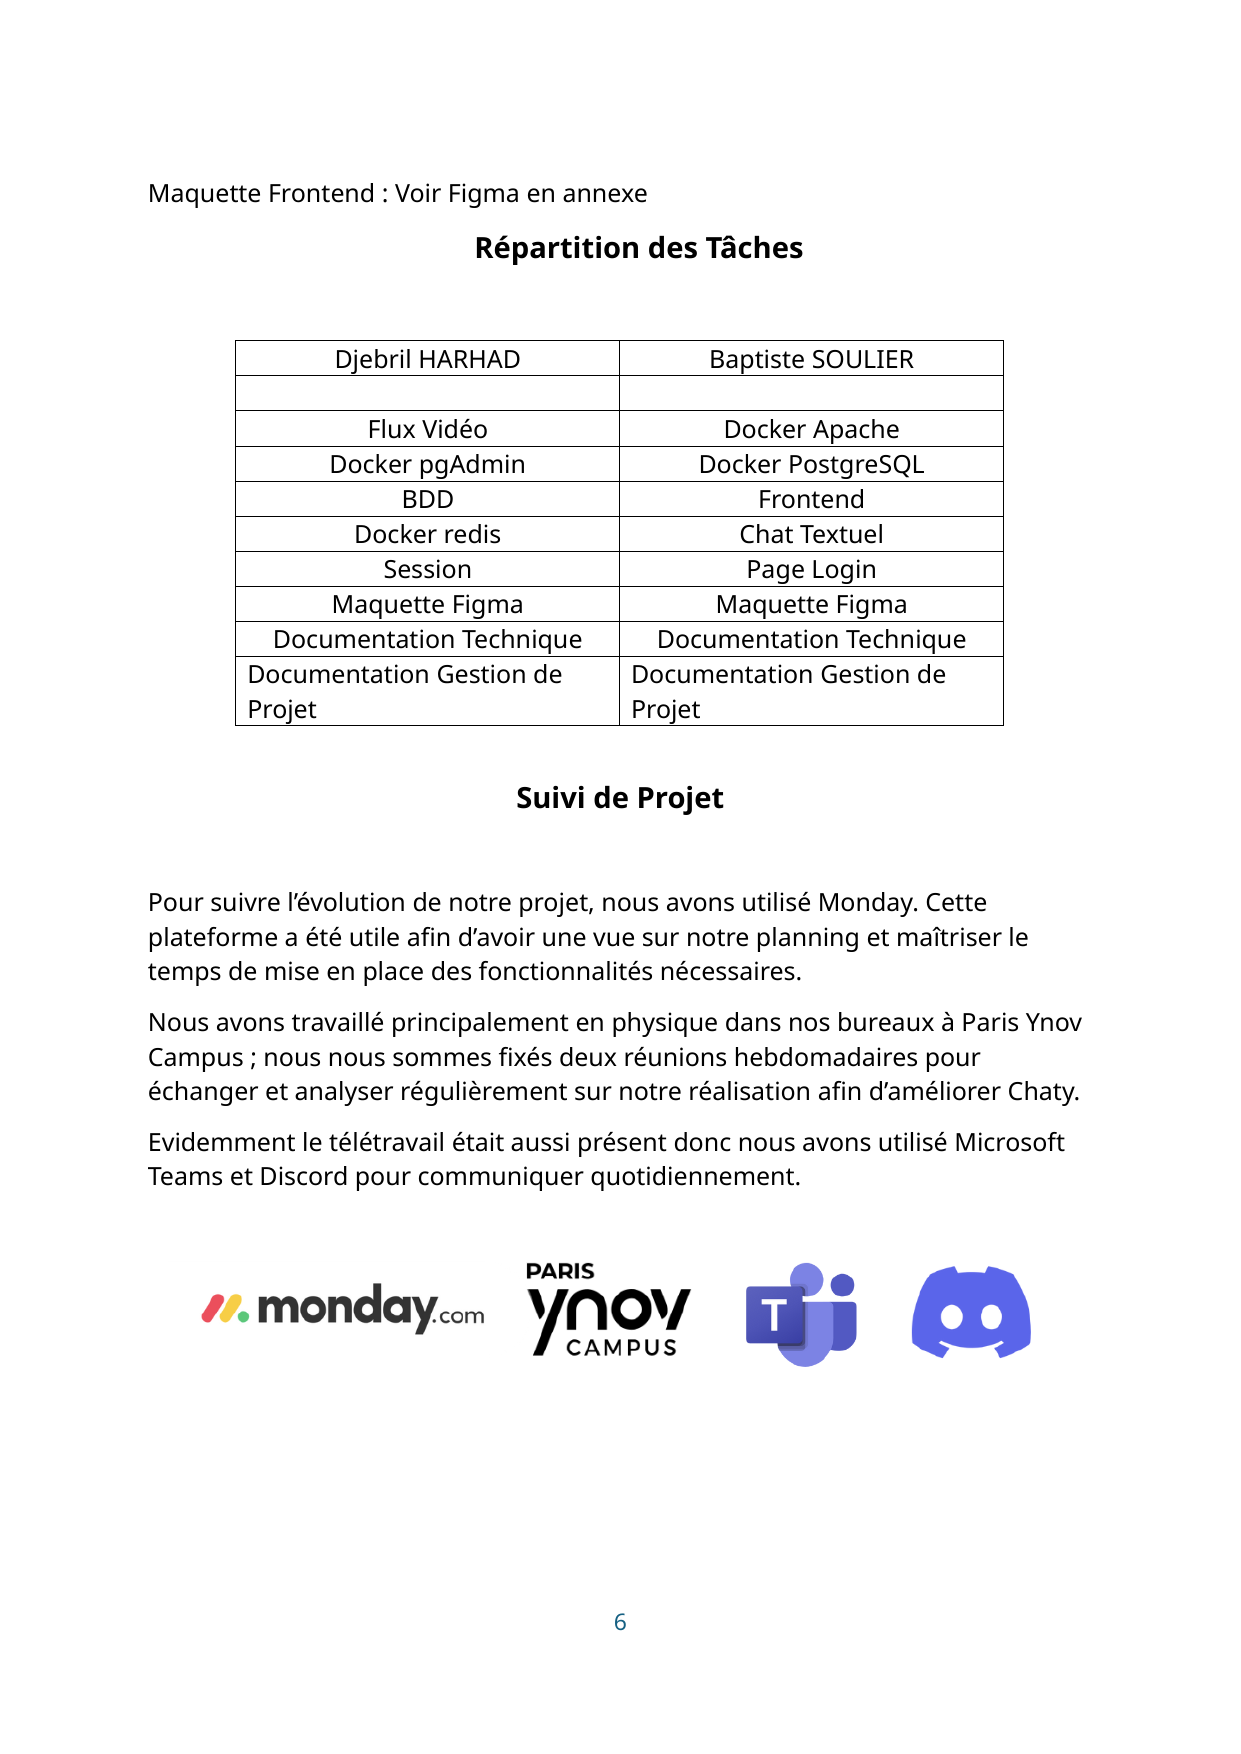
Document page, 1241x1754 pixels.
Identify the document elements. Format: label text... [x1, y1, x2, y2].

table_cell Frontend [620, 482, 1003, 516]
table_cell Documentation Gestion de Projet [236, 657, 619, 725]
text Suivi de Projet [148, 777, 1093, 817]
table_cell Documentation Technique [620, 622, 1003, 656]
table_cell Maquette Figma [236, 587, 619, 621]
table_cell Docker redis [236, 517, 619, 551]
text Evidemment le télétravail était aussi présent donc nous avons utilisé Microsoft Teams et Discord pour communiquer quotidiennement. [148, 1125, 1093, 1193]
text Maquette Frontend : Voir Figma en annexe [148, 176, 1093, 210]
table_cell [236, 376, 619, 410]
table_header Djebril HARHAD [236, 341, 619, 375]
table_cell [620, 376, 1003, 410]
table_cell BDD [236, 482, 619, 516]
table_cell Chat Textuel [620, 517, 1003, 551]
table_cell Documentation Technique [236, 622, 619, 656]
table_cell Session [236, 552, 619, 586]
table_header Baptiste SOULIER [620, 341, 1003, 375]
text Pour suivre l’évolution de notre projet, nous avons utilisé Monday. Cette plateforme a été utile afin d’avoir une vue sur notre planning et maîtriser le temps de mise en place des fonctionnalités nécessaires. [148, 885, 1093, 988]
text Nous avons travaillé principalement en physique dans nos bureaux à Paris Ynov Campus ; nous nous sommes fixés deux réunions hebdomadaires pour échanger et analyser régulièrement sur notre réalisation afin d’améliorer Chaty. [148, 1005, 1093, 1108]
table_cell Docker Apache [620, 411, 1003, 446]
table_cell Documentation Gestion de Projet [620, 657, 1003, 725]
table_cell Maquette Figma [620, 587, 1003, 621]
table_cell Docker pgAdmin [236, 447, 619, 481]
table_cell Flux Vidéo [236, 411, 619, 446]
text Répartition des Tâches [185, 227, 1093, 267]
table_cell Docker PostgreSQL [620, 447, 1003, 481]
table_cell Page Login [620, 552, 1003, 586]
